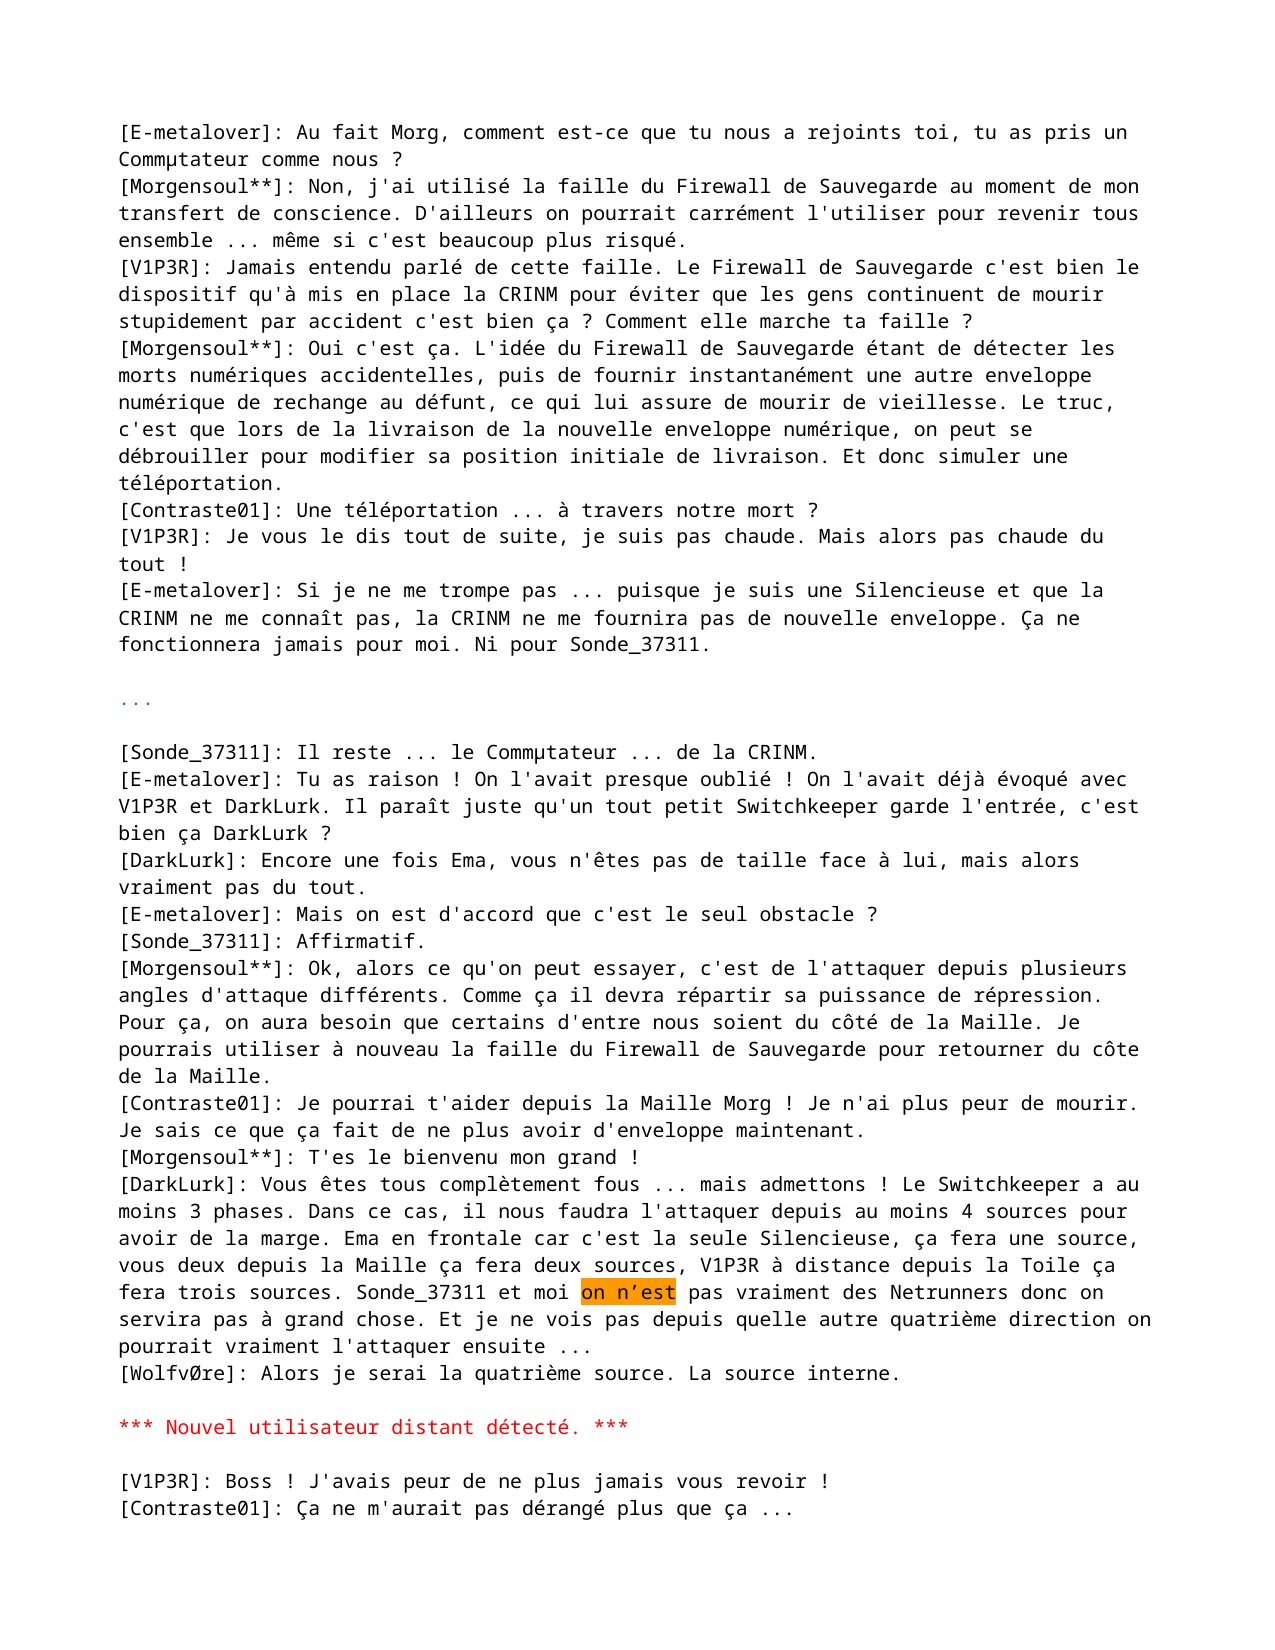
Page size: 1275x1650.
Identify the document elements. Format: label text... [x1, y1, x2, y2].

text [Contraste01]: Je pourrai t'aider depuis la Maille Morg ! Je n'ai plus peur de mourir. Je sais ce que ça fait de ne plus avoir d'enveloppe maintenant. [118, 1089, 1157, 1143]
text *** Nouvel utilisateur distant détecté. *** [118, 1413, 1157, 1440]
text [Sonde_37311]: Affirmatif. [118, 927, 1157, 954]
text [Morgensoul**]: Ok, alors ce qu'on peut essayer, c'est de l'attaquer depuis plusieurs angles d'attaque différents. Comme ça il devra répartir sa puissance de répression. Pour ça, on aura besoin que certains d'entre nous soient du côté de la Maille. Je pourrais utiliser à nouveau la faille du Firewall de Sauvegarde pour retourner du côte de la Maille. [118, 954, 1157, 1089]
text [Morgensoul**]: Oui c'est ça. L'idée du Firewall de Sauvegarde étant de détecter les morts numériques accidentelles, puis de fournir instantanément une autre enveloppe numérique de rechange au défunt, ce qui lui assure de mourir de vieillesse. Le truc, c'est que lors de la livraison de la nouvelle enveloppe numérique, on peut se débrouiller pour modifier sa position initiale de livraison. Et donc simuler une téléportation. [118, 334, 1157, 496]
text [V1P3R]: Jamais entendu parlé de cette faille. Le Firewall de Sauvegarde c'est bien le dispositif qu'à mis en place la CRINM pour éviter que les gens continuent de mourir stupidement par accident c'est bien ça ? Comment elle marche ta faille ? [118, 253, 1157, 334]
text [V1P3R]: Je vous le dis tout de suite, je suis pas chaude. Mais alors pas chaude du tout ! [118, 523, 1157, 577]
text [V1P3R]: Boss ! J'avais peur de ne plus jamais vous revoir ! [118, 1467, 1157, 1494]
text [WolfvØre]: Alors je serai la quatrième source. La source interne. [118, 1359, 1157, 1386]
text [DarkLurk]: Vous êtes tous complètement fous ... mais admettons ! Le Switchkeeper a au moins 3 phases. Dans ce cas, il nous faudra l'attaquer depuis au moins 4 sources pour avoir de la marge. Ema en frontale car c'est la seule Silencieuse, ça fera une source, vous deux depuis la Maille ça fera deux sources, V1P3R à distance depuis la Toile ça fera trois sources. Sonde_37311 et moi on n’est pas vraiment des Netrunners donc on servira pas à grand chose. Et je ne vois pas depuis quelle autre quatrième direction on pourrait vraiment l'attaquer ensuite ... [118, 1170, 1157, 1359]
text [E-metalover]: Au fait Morg, comment est-ce que tu nous a rejoints toi, tu as pris un Commµtateur comme nous ? [118, 118, 1157, 172]
text [Morgensoul**]: Non, j'ai utilisé la faille du Firewall de Sauvegarde au moment de mon transfert de conscience. D'ailleurs on pourrait carrément l'utiliser pour revenir tous ensemble ... même si c'est beaucoup plus risqué. [118, 172, 1157, 253]
text [Contraste01]: Une téléportation ... à travers notre mort ? [118, 496, 1157, 523]
text [Sonde_37311]: Il reste ... le Commµtateur ... de la CRINM. [118, 739, 1157, 766]
text [Morgensoul**]: T'es le bienvenu mon grand ! [118, 1143, 1157, 1170]
text [DarkLurk]: Encore une fois Ema, vous n'êtes pas de taille face à lui, mais alors vraiment pas du tout. [118, 847, 1157, 901]
text [Contraste01]: Ça ne m'aurait pas dérangé plus que ça ... [118, 1494, 1157, 1521]
text [E-metalover]: Si je ne me trompe pas ... puisque je suis une Silencieuse et que la CRINM ne me connaît pas, la CRINM ne me fournira pas de nouvelle enveloppe. Ça ne fonctionnera jamais pour moi. Ni pour Sonde_37311. [118, 577, 1157, 658]
text [E-metalover]: Mais on est d'accord que c'est le seul obstacle ? [118, 901, 1157, 927]
text ... [118, 685, 1157, 712]
text [E-metalover]: Tu as raison ! On l'avait presque oublié ! On l'avait déjà évoqué avec V1P3R et DarkLurk. Il paraît juste qu'un tout petit Switchkeeper garde l'entrée, c'est bien ça DarkLurk ? [118, 766, 1157, 847]
